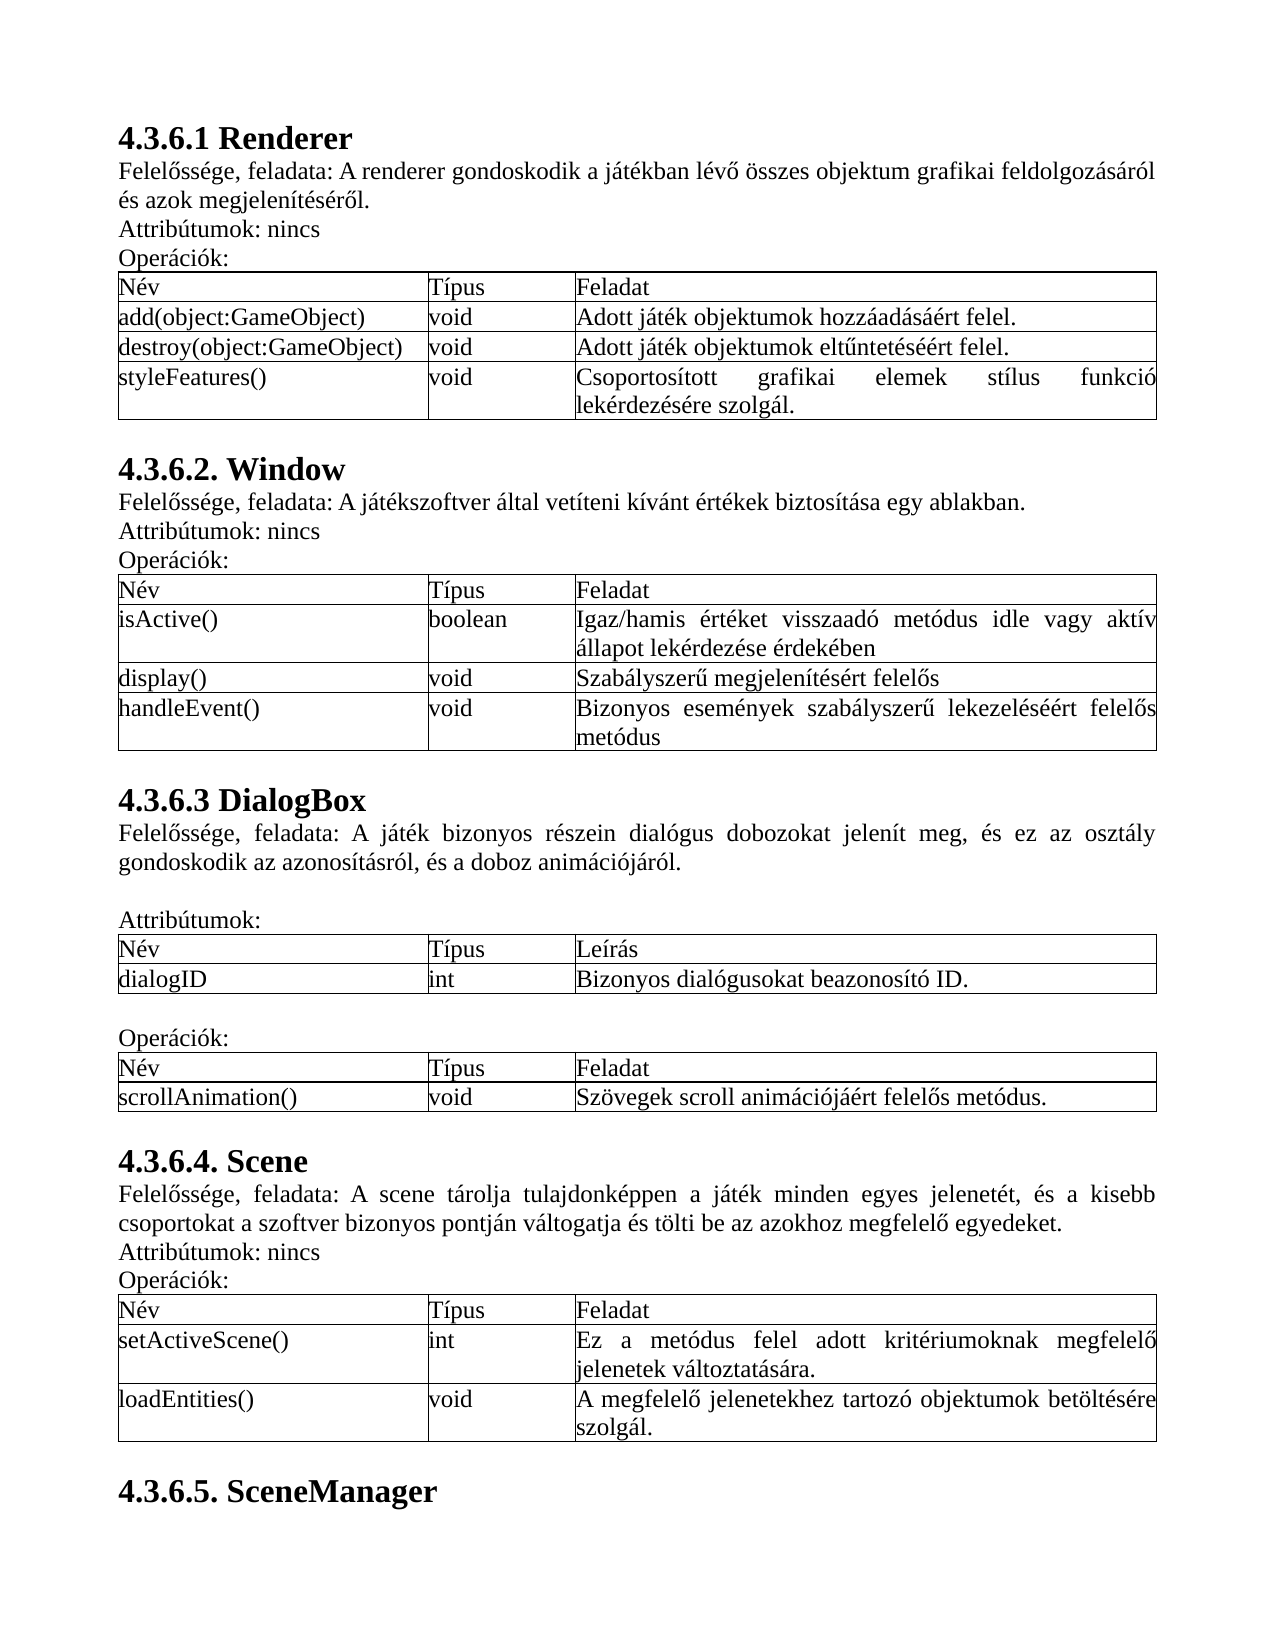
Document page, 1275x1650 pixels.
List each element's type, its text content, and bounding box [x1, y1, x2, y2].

table_cell Igaz/hamis értéket visszaadó metódus idle vagy aktív állapot lekérdezése érdekében [576, 605, 1156, 662]
table_cell void [429, 663, 575, 692]
table_cell void [429, 1384, 575, 1441]
table_header Név [119, 1053, 428, 1081]
table_cell Szövegek scroll animációjáért felelős metódus. [576, 1083, 1156, 1111]
table_cell Csoportosított grafikai elemek stílus funkció lekérdezésére szolgál. [576, 362, 1156, 419]
table_cell Adott játék objektumok hozzáadásáért felel. [576, 302, 1156, 331]
table_cell int [429, 964, 575, 993]
table_cell Bizonyos dialógusokat beazonosító ID. [576, 964, 1156, 993]
text 4.3.6.1 Renderer [118, 118, 1157, 156]
table_cell Ez a metódus felel adott kritériumoknak megfelelő jelenetek változtatására. [576, 1325, 1156, 1383]
text Operációk: [118, 1023, 1157, 1052]
table_header Típus [429, 1295, 575, 1324]
table_header Leírás [576, 935, 1156, 963]
table_header Név [119, 273, 428, 301]
text Operációk: [118, 1266, 1157, 1294]
table_cell dialogID [119, 964, 428, 993]
text 4.3.6.5. SceneManager [118, 1471, 1157, 1509]
table_cell void [429, 302, 575, 331]
table_header Feladat [576, 1053, 1156, 1081]
text Attribútumok: nincs [118, 516, 1157, 545]
table_header Típus [429, 575, 575, 603]
table_cell styleFeatures() [119, 362, 428, 419]
table_cell handleEvent() [119, 693, 428, 750]
text Felelőssége, feladata: A renderer gondoskodik a játékban lévő összes objektum grafikai feldolgozásáról és azok megjelenítéséről. [118, 156, 1157, 214]
text Attribútumok: nincs [118, 1237, 1157, 1266]
text Felelőssége, feladata: A játékszoftver által vetíteni kívánt értékek biztosítása egy ablakban. [118, 487, 1157, 516]
table_header Név [119, 1295, 428, 1324]
table_header Feladat [576, 273, 1156, 301]
table_cell add(object:GameObject) [119, 302, 428, 331]
table_cell setActiveScene() [119, 1325, 428, 1383]
table_cell display() [119, 663, 428, 692]
table_header Típus [429, 1053, 575, 1081]
table_cell destroy(object:GameObject) [119, 332, 428, 361]
table_cell Szabályszerű megjelenítésért felelős [576, 663, 1156, 692]
table_cell void [429, 1083, 575, 1111]
table_header Típus [429, 935, 575, 963]
table_cell Adott játék objektumok eltűntetéséért felel. [576, 332, 1156, 361]
table_cell void [429, 362, 575, 419]
text 4.3.6.3 DialogBox [118, 780, 1157, 818]
table_cell isActive() [119, 605, 428, 662]
table_header Név [119, 575, 428, 603]
text Felelőssége, feladata: A scene tárolja tulajdonképpen a játék minden egyes jelenetét, és a kisebb csoportokat a szoftver bizonyos pontján váltogatja és tölti be az azokhoz megfelelő egyedeket. [118, 1179, 1157, 1237]
table_header Név [119, 935, 428, 963]
table_header Feladat [576, 575, 1156, 603]
text Felelőssége, feladata: A játék bizonyos részein dialógus dobozokat jelenít meg, és ez az osztály gondoskodik az azonosításról, és a doboz animációjáról. [118, 818, 1157, 876]
text 4.3.6.2. Window [118, 449, 1157, 487]
table_header Típus [429, 273, 575, 301]
table_cell A megfelelő jelenetekhez tartozó objektumok betöltésére szolgál. [576, 1384, 1156, 1441]
table_cell void [429, 693, 575, 750]
table_cell int [429, 1325, 575, 1383]
table_cell void [429, 332, 575, 361]
text 4.3.6.4. Scene [118, 1141, 1157, 1179]
text Attribútumok: nincs [118, 214, 1157, 243]
table_cell loadEntities() [119, 1384, 428, 1441]
text Operációk: [118, 243, 1157, 271]
table_cell boolean [429, 605, 575, 662]
table_cell Bizonyos események szabályszerű lekezeléséért felelős metódus [576, 693, 1156, 750]
table_cell scrollAnimation() [119, 1083, 428, 1111]
table_header Feladat [576, 1295, 1156, 1324]
text Operációk: [118, 545, 1157, 574]
text Attribútumok: [118, 905, 1157, 933]
